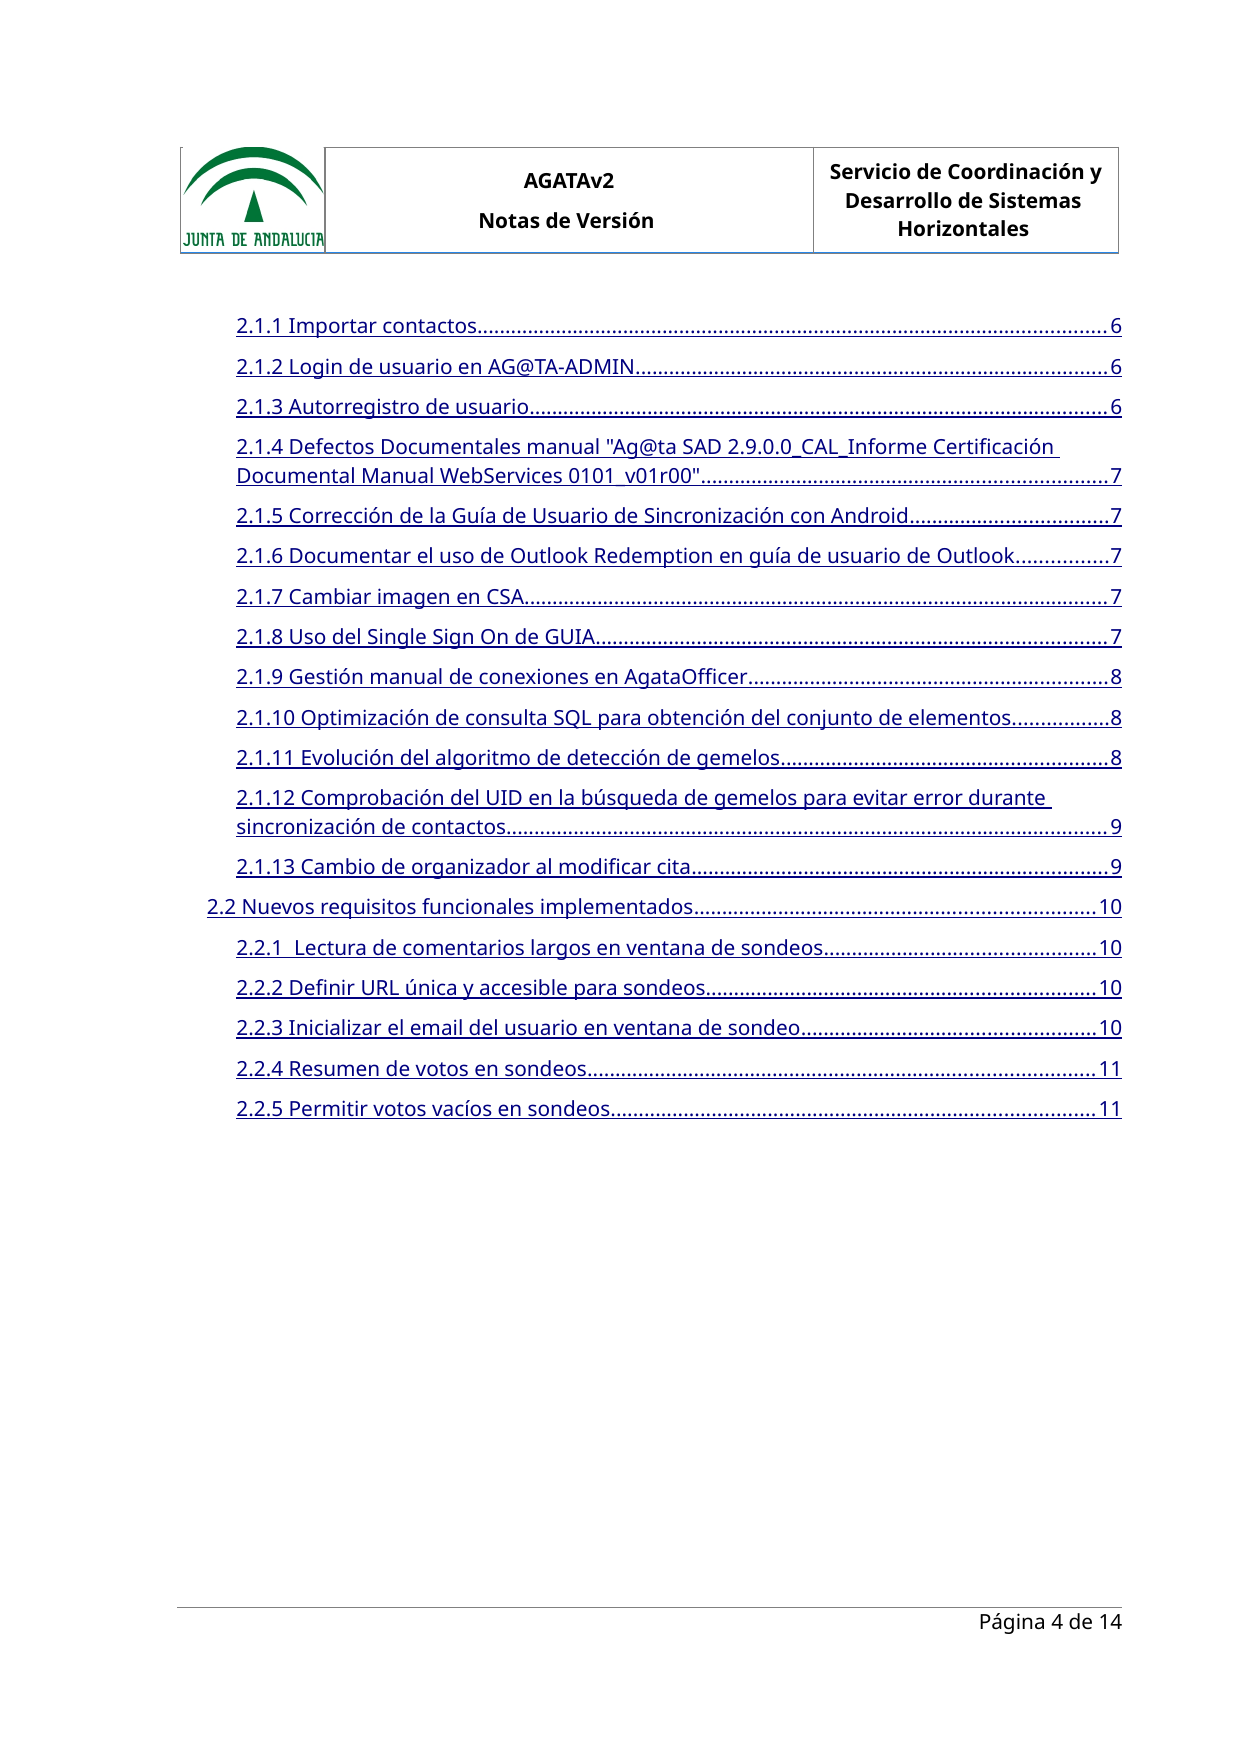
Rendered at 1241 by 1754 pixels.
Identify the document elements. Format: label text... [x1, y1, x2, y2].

text 2.1.11 Evolución del algoritmo de detección de gemelos 8 [236, 743, 1122, 767]
text 2.1.13 Cambio de organizador al modificar cita 9 [236, 852, 1122, 876]
text 2.1.3 Autorregistro de usuario 6 [236, 392, 1122, 416]
text 2.2.3 Inicializar el email del usuario en ventana de sondeo 10 [236, 1013, 1122, 1037]
text 2.1.2 Login de usuario en AG@TA-ADMIN 6 [236, 352, 1122, 376]
text 2.1.9 Gestión manual de conexiones en AgataOfficer 8 [236, 662, 1122, 687]
text 2.1.8 Uso del Single Sign On de GUIA 7 [236, 622, 1122, 646]
text 2.1.4 Defectos Documentales manual "Ag@ta SAD 2.9.0.0_CAL_Informe Certificación Documental Manual WebServices 0101_v01r00" 7 [236, 432, 1122, 485]
text 2.2 Nuevos requisitos funcionales implementados 10 [207, 892, 1122, 917]
text 2.1.12 Comprobación del UID en la búsqueda de gemelos para evitar error durante sincronización de contactos 9 [236, 783, 1122, 836]
text 2.1.7 Cambiar imagen en CSA 7 [236, 582, 1122, 606]
text 2.1.6 Documentar el uso de Outlook Redemption en guía de usuario de Outlook 7 [236, 541, 1122, 566]
picture [183, 147, 324, 246]
text 2.2.1 Lectura de comentarios largos en ventana de sondeos 10 [236, 933, 1122, 957]
text 2.1.1 Importar contactos 6 [236, 311, 1122, 336]
text 2.1.5 Corrección de la Guía de Usuario de Sincronización con Android 7 [236, 501, 1122, 525]
text 2.2.5 Permitir votos vacíos en sondeos 11 [236, 1094, 1122, 1118]
text 2.1.10 Optimización de consulta SQL para obtención del conjunto de elementos. 8 [236, 703, 1122, 727]
text 2.2.2 Definir URL única y accesible para sondeos 10 [236, 973, 1122, 997]
text 2.2.4 Resumen de votos en sondeos 11 [236, 1054, 1122, 1078]
